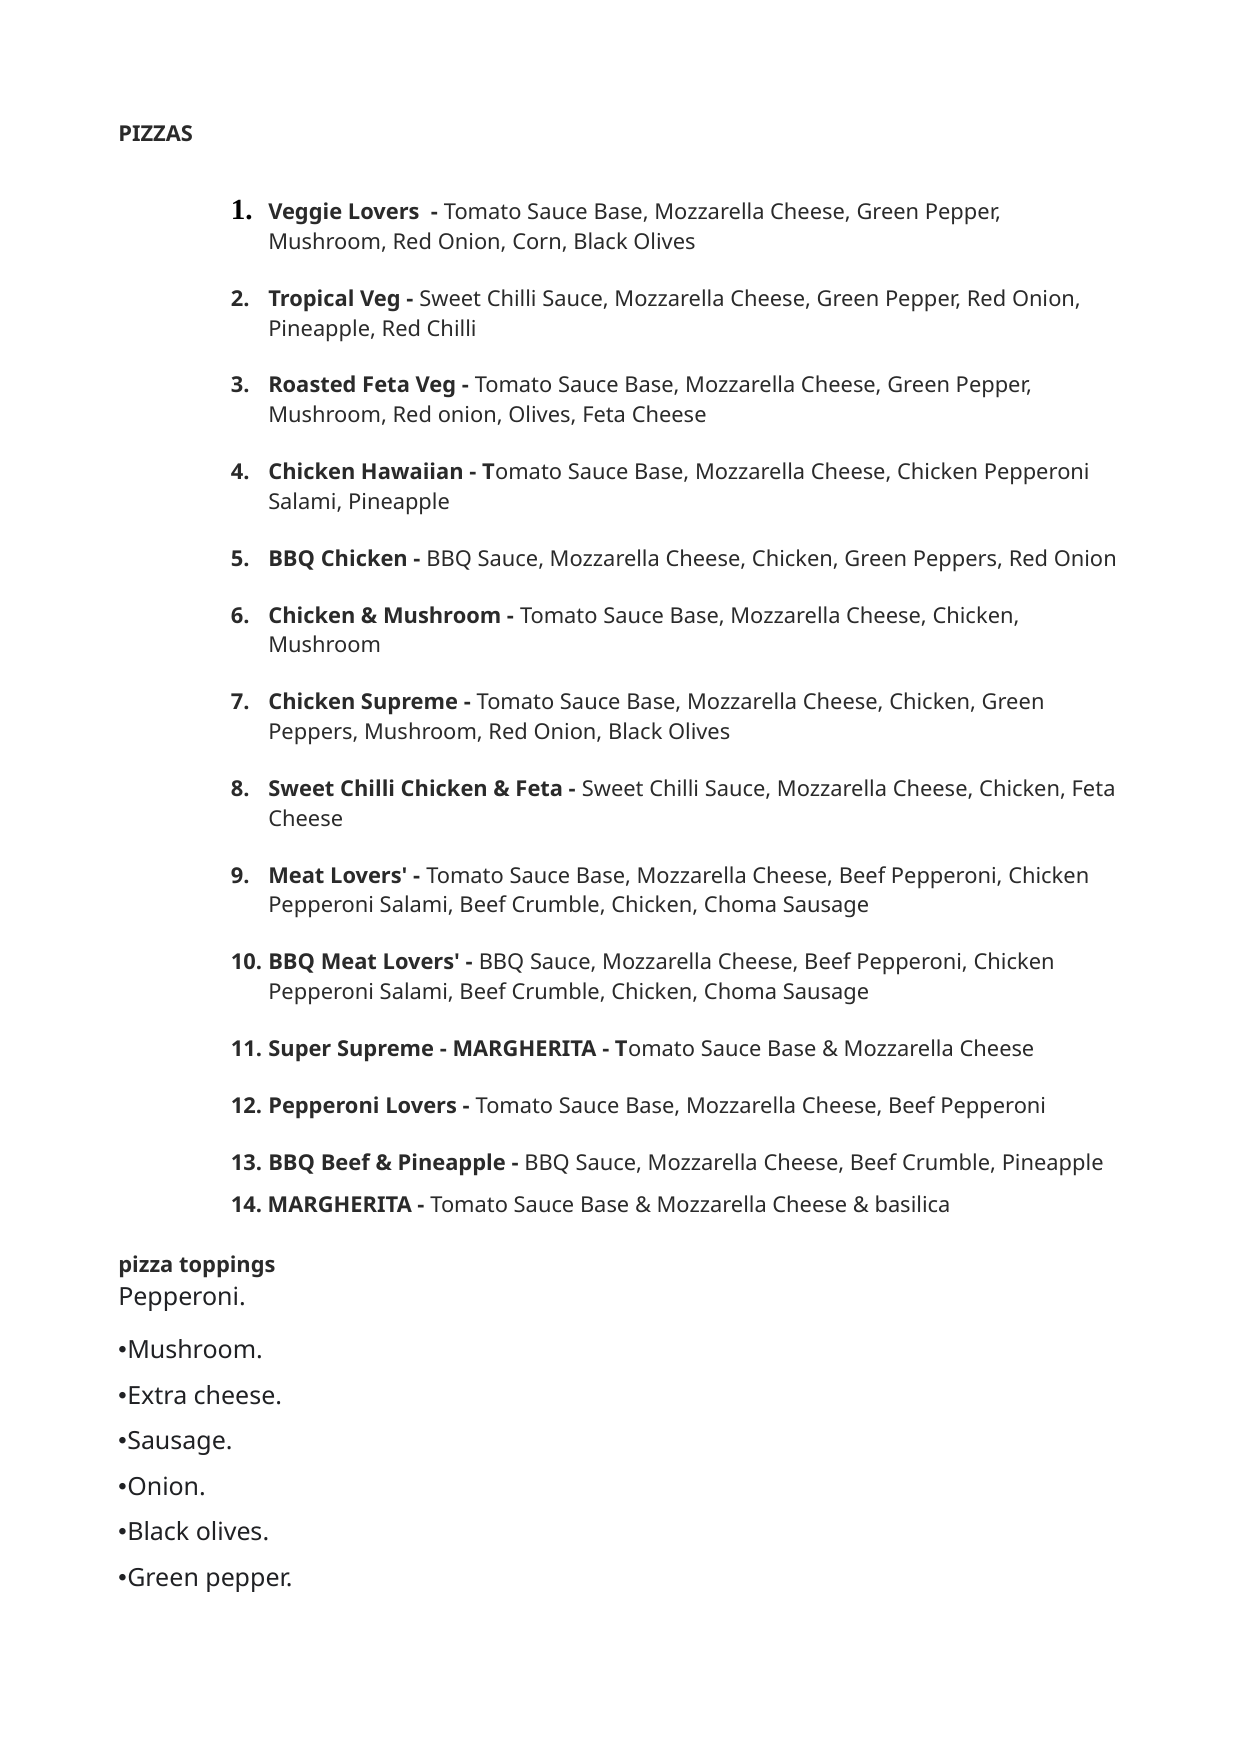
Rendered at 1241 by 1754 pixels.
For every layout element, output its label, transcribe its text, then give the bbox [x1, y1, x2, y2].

subtitle Sweet Chilli Chicken & Feta - Sweet Chilli Sauce, Mozzarella Cheese, Chicken, Feta Cheese [231, 773, 1122, 833]
subtitle Roasted Feta Veg - Tomato Sauce Base, Mozzarella Cheese, Green Pepper, Mushroom, Red onion, Olives, Feta Cheese [231, 369, 1122, 429]
subtitle Chicken Hawaiian - Tomato Sauce Base, Mozzarella Cheese, Chicken Pepperoni Salami, Pineapple [231, 456, 1122, 516]
subtitle BBQ Beef & Pineapple - BBQ Sauce, Mozzarella Cheese, Beef Crumble, Pineapple [231, 1147, 1122, 1177]
subtitle Pepperoni Lovers - Tomato Sauce Base, Mozzarella Cheese, Beef Pepperoni [231, 1090, 1122, 1120]
text pizza toppings [118, 1249, 1122, 1278]
subtitle BBQ Meat Lovers' - BBQ Sauce, Mozzarella Cheese, Beef Pepperoni, Chicken Pepperoni Salami, Beef Crumble, Chicken, Choma Sausage [231, 946, 1122, 1006]
subtitle Chicken Supreme - Tomato Sauce Base, Mozzarella Cheese, Chicken, Green Peppers, Mushroom, Red Onion, Black Olives [231, 686, 1122, 746]
list Onion. [118, 1468, 1122, 1502]
list Sausage. [118, 1423, 1122, 1457]
text Pepperoni. [118, 1278, 1122, 1312]
subtitle Super Supreme - MARGHERITA - Tomato Sauce Base & Mozzarella Cheese [231, 1033, 1122, 1063]
subtitle Meat Lovers' - Tomato Sauce Base, Mozzarella Cheese, Beef Pepperoni, Chicken Pepperoni Salami, Beef Crumble, Chicken, Choma Sausage [231, 860, 1122, 919]
list Mushroom. [118, 1332, 1122, 1366]
list Black olives. [118, 1514, 1122, 1548]
subtitle Veggie Lovers - Tomato Sauce Base, Mozzarella Cheese, Green Pepper, Mushroom, Red Onion, Corn, Black Olives [231, 192, 1122, 256]
list 14. MARGHERITA - Tomato Sauce Base & Mozzarella Cheese & basilica [193, 1189, 1122, 1219]
subtitle BBQ Chicken - BBQ Sauce, Mozzarella Cheese, Chicken, Green Peppers, Red Onion [231, 543, 1122, 573]
text PIZZAS [118, 118, 1122, 148]
subtitle Chicken & Mushroom - Tomato Sauce Base, Mozzarella Cheese, Chicken, Mushroom [231, 600, 1122, 659]
list Extra cheese. [118, 1378, 1122, 1412]
list Green pepper. [118, 1559, 1122, 1593]
subtitle Tropical Veg - Sweet Chilli Sauce, Mozzarella Cheese, Green Pepper, Red Onion, Pineapple, Red Chilli [231, 283, 1122, 342]
